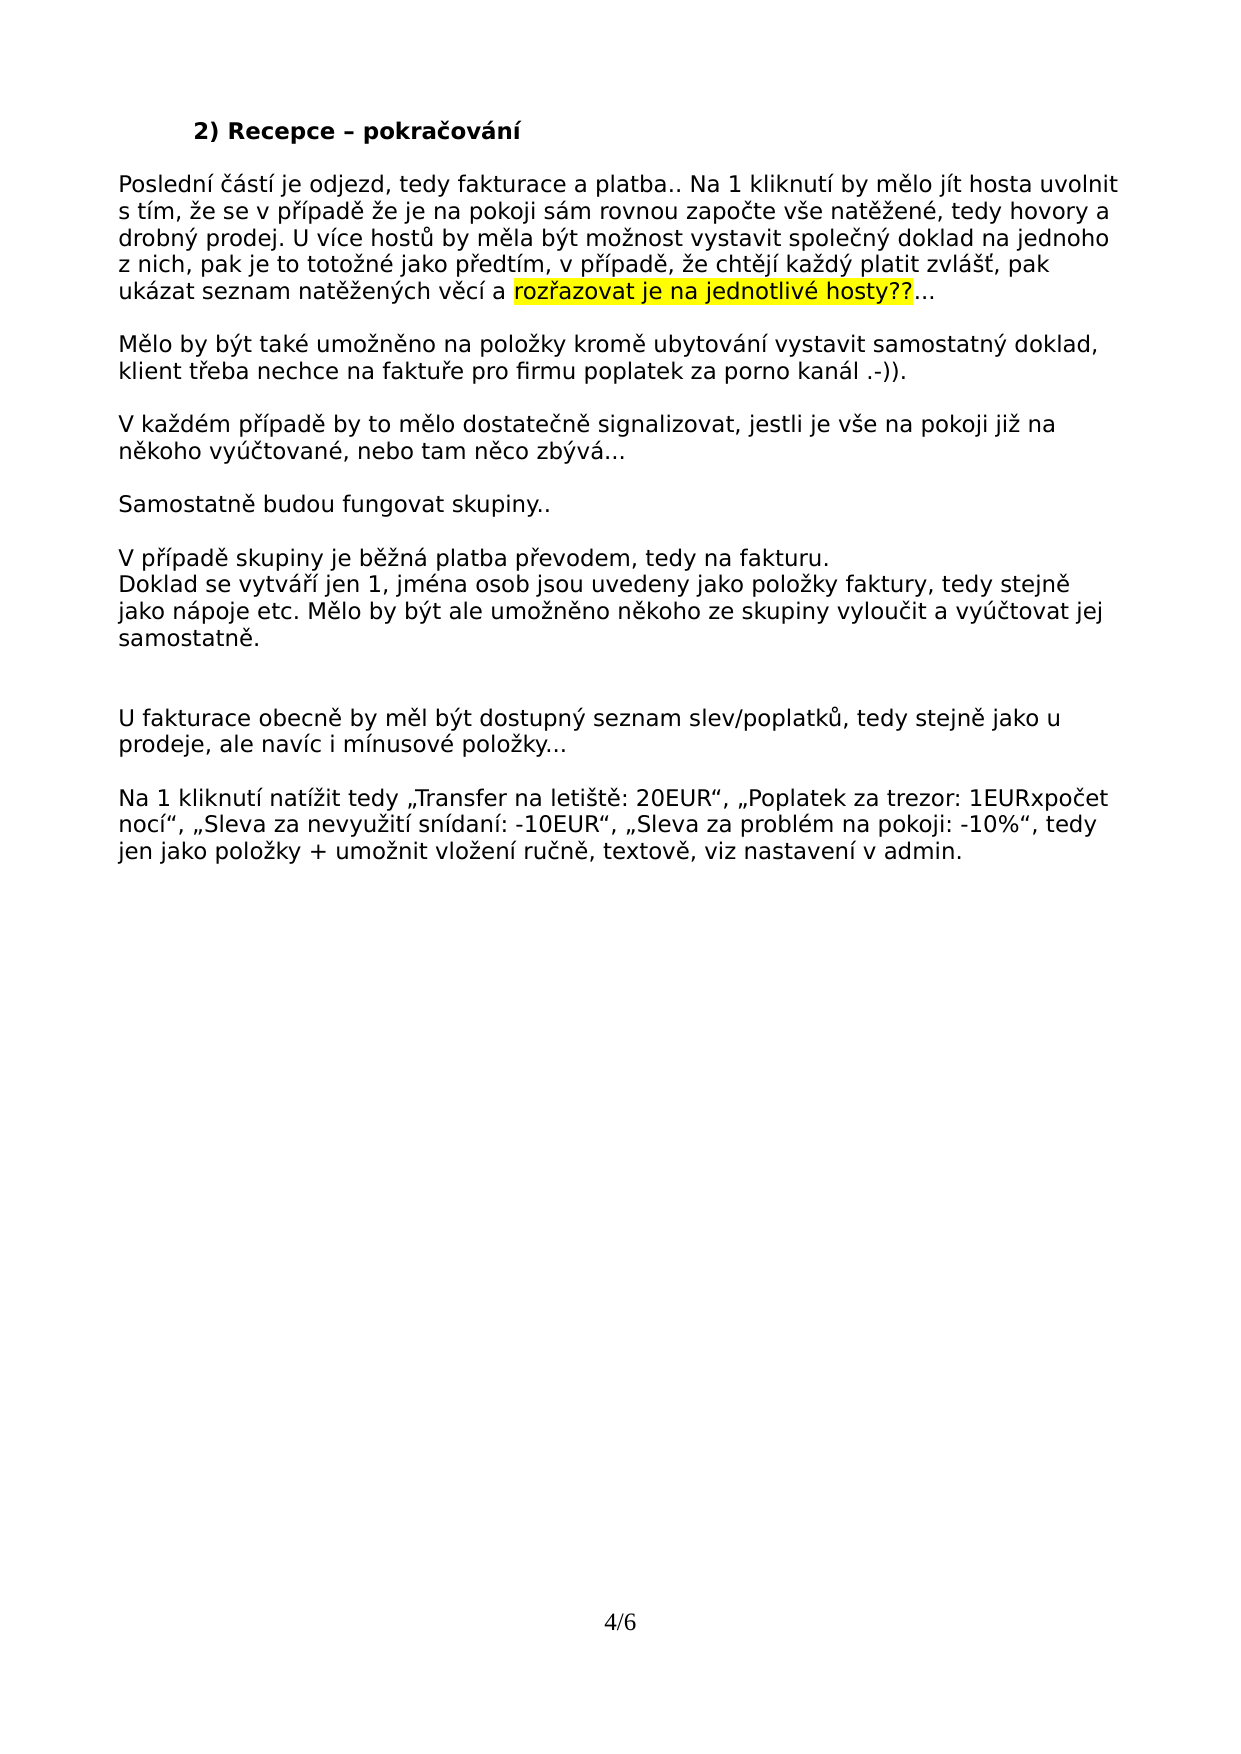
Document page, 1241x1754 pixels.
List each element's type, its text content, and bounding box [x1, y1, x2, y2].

text Samostatně budou fungovat skupiny.. [118, 491, 1122, 518]
text V případě skupiny je běžná platba převodem, tedy na fakturu. [118, 545, 1122, 571]
text s tím, že se v případě že je na pokoji sám rovnou započte vše natěžené, tedy hovory a drobný prodej. U více hostů by měla být možnost vystavit společný doklad na jednoho z nich, pak je to totožné jako předtím, v případě, že chtějí každý platit zvlášť, pak ukázat seznam natěžených věcí a rozřazovat je na jednotlivé hosty??... [118, 198, 1122, 305]
text V každém případě by to mělo dostatečně signalizovat, jestli je vše na pokoji již na někoho vyúčtované, nebo tam něco zbývá... [118, 411, 1122, 465]
text Doklad se vytváří jen 1, jména osob jsou uvedeny jako položky faktury, tedy stejně jako nápoje etc. Mělo by být ale umožněno někoho ze skupiny vyloučit a vyúčtovat jej samostatně. [118, 571, 1122, 651]
text Poslední částí je odjezd, tedy fakturace a platba.. Na 1 kliknutí by mělo jít hosta uvolnit [118, 171, 1122, 198]
text Na 1 kliknutí natížit tedy „Transfer na letiště: 20EUR“, „Poplatek za trezor: 1EURxpočet nocí“, „Sleva za nevyužití snídaní: -10EUR“, „Sleva za problém na pokoji: -10%“, tedy jen jako položky + umožnit vložení ručně, textově, viz nastavení v admin. [118, 785, 1122, 865]
text Mělo by být také umožněno na položky kromě ubytování vystavit samostatný doklad, klient třeba nechce na faktuře pro firmu poplatek za porno kanál .-)). [118, 331, 1122, 385]
text U fakturace obecně by měl být dostupný seznam slev/poplatků, tedy stejně jako u prodeje, ale navíc i mínusové položky... [118, 705, 1122, 758]
list 2) Recepce – pokračování [156, 118, 1122, 145]
